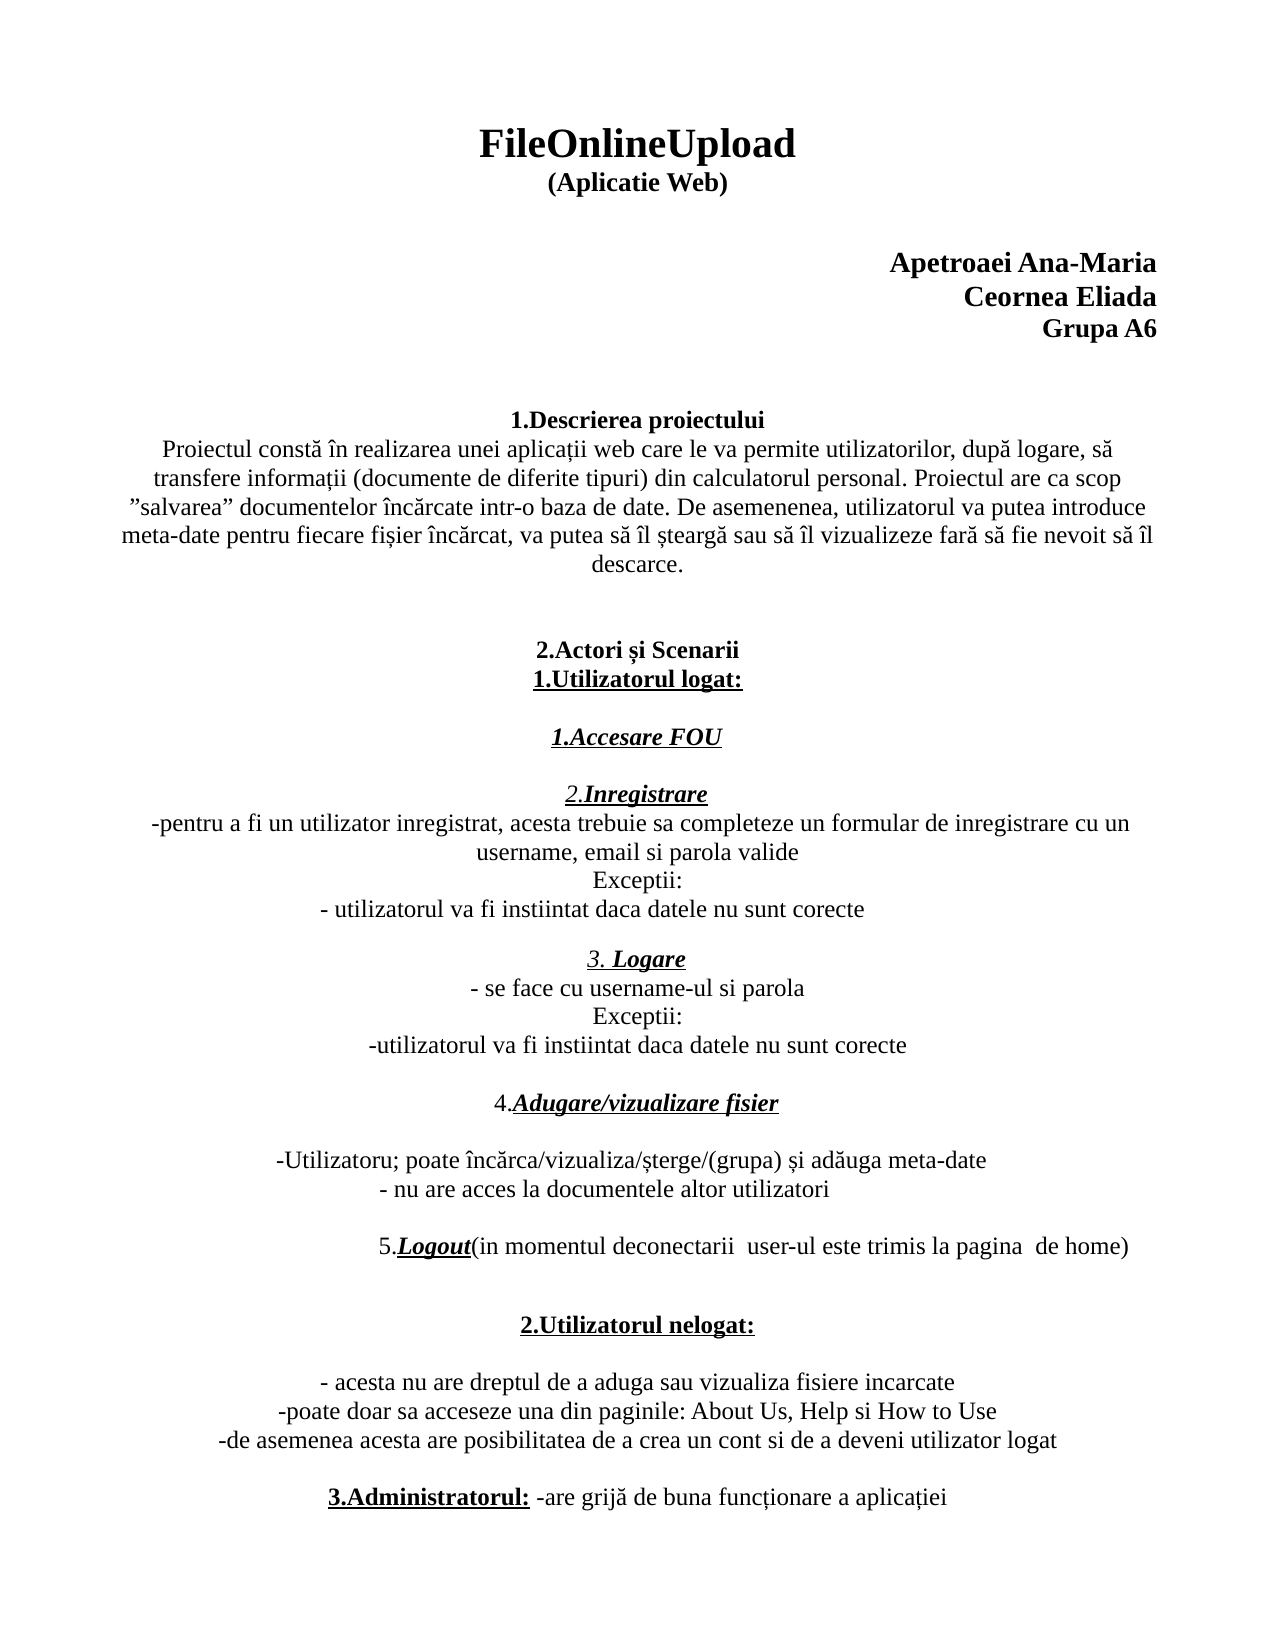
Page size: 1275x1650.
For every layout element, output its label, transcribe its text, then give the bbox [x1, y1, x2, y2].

list - utilizatorul va fi instiintat daca datele nu sunt corecte [282, 894, 1157, 923]
text 4.Adugare/vizualizare fisier [118, 1088, 1157, 1116]
text 1.Utilizatorul logat: [118, 664, 1157, 693]
text Grupa A6 [118, 312, 1157, 343]
text 2.Utilizatorul nelogat: [118, 1310, 1157, 1338]
text - nu are acces la documentele altor utilizatori [118, 1174, 1157, 1203]
text Ceornea Eliada [118, 279, 1157, 312]
text - acesta nu are dreptul de a aduga sau vizualiza fisiere incarcate [118, 1367, 1157, 1396]
text 3.Administratorul: -are grijă de buna funcționare a aplicației [118, 1482, 1157, 1511]
text Apetroaei Ana-Maria [118, 245, 1157, 279]
text -poate doar sa acceseze una din paginile: About Us, Help si How to Use [118, 1396, 1157, 1425]
text -de asemenea acesta are posibilitatea de a crea un cont si de a deveni utilizator logat [118, 1425, 1157, 1453]
text -pentru a fi un utilizator inregistrat, acesta trebuie sa completeze un formular de inregistrare cu un username, email si parola valide [118, 808, 1157, 866]
text Exceptii: [118, 866, 1157, 894]
text 1.Descrierea proiectului [118, 406, 1157, 434]
text 1.Accesare FOU [118, 722, 1157, 751]
list 5.Logout(in momentul deconectarii user-ul este trimis la pagina de home) [231, 1231, 1157, 1260]
text FileOnlineUpload [118, 118, 1157, 166]
text Proiectul constă în realizarea unei aplicații web care le va permite utilizatorilor, după logare, să transfere informații (documente de diferite tipuri) din calculatorul personal. Proiectul are ca scop ”salvarea” documentelor încărcate intr-o baza de date. De asemenenea, utilizatorul va putea introduce meta-date pentru fiecare fișier încărcat, va putea să îl șteargă sau să îl vizualizeze fară să fie nevoit să îl descarce. [118, 434, 1157, 578]
text -utilizatorul va fi instiintat daca datele nu sunt corecte [118, 1030, 1157, 1059]
text Exceptii: [118, 1001, 1157, 1030]
text 3. Logare [118, 944, 1157, 973]
text 2.Inregistrare [118, 779, 1157, 808]
text (Aplicatie Web) [118, 166, 1157, 197]
text - se face cu username-ul si parola [118, 973, 1157, 1001]
text 2.Actori și Scenarii [118, 636, 1157, 664]
text -Utilizatoru; poate încărca/vizualiza/șterge/(grupa) și adăuga meta-date [118, 1145, 1157, 1174]
